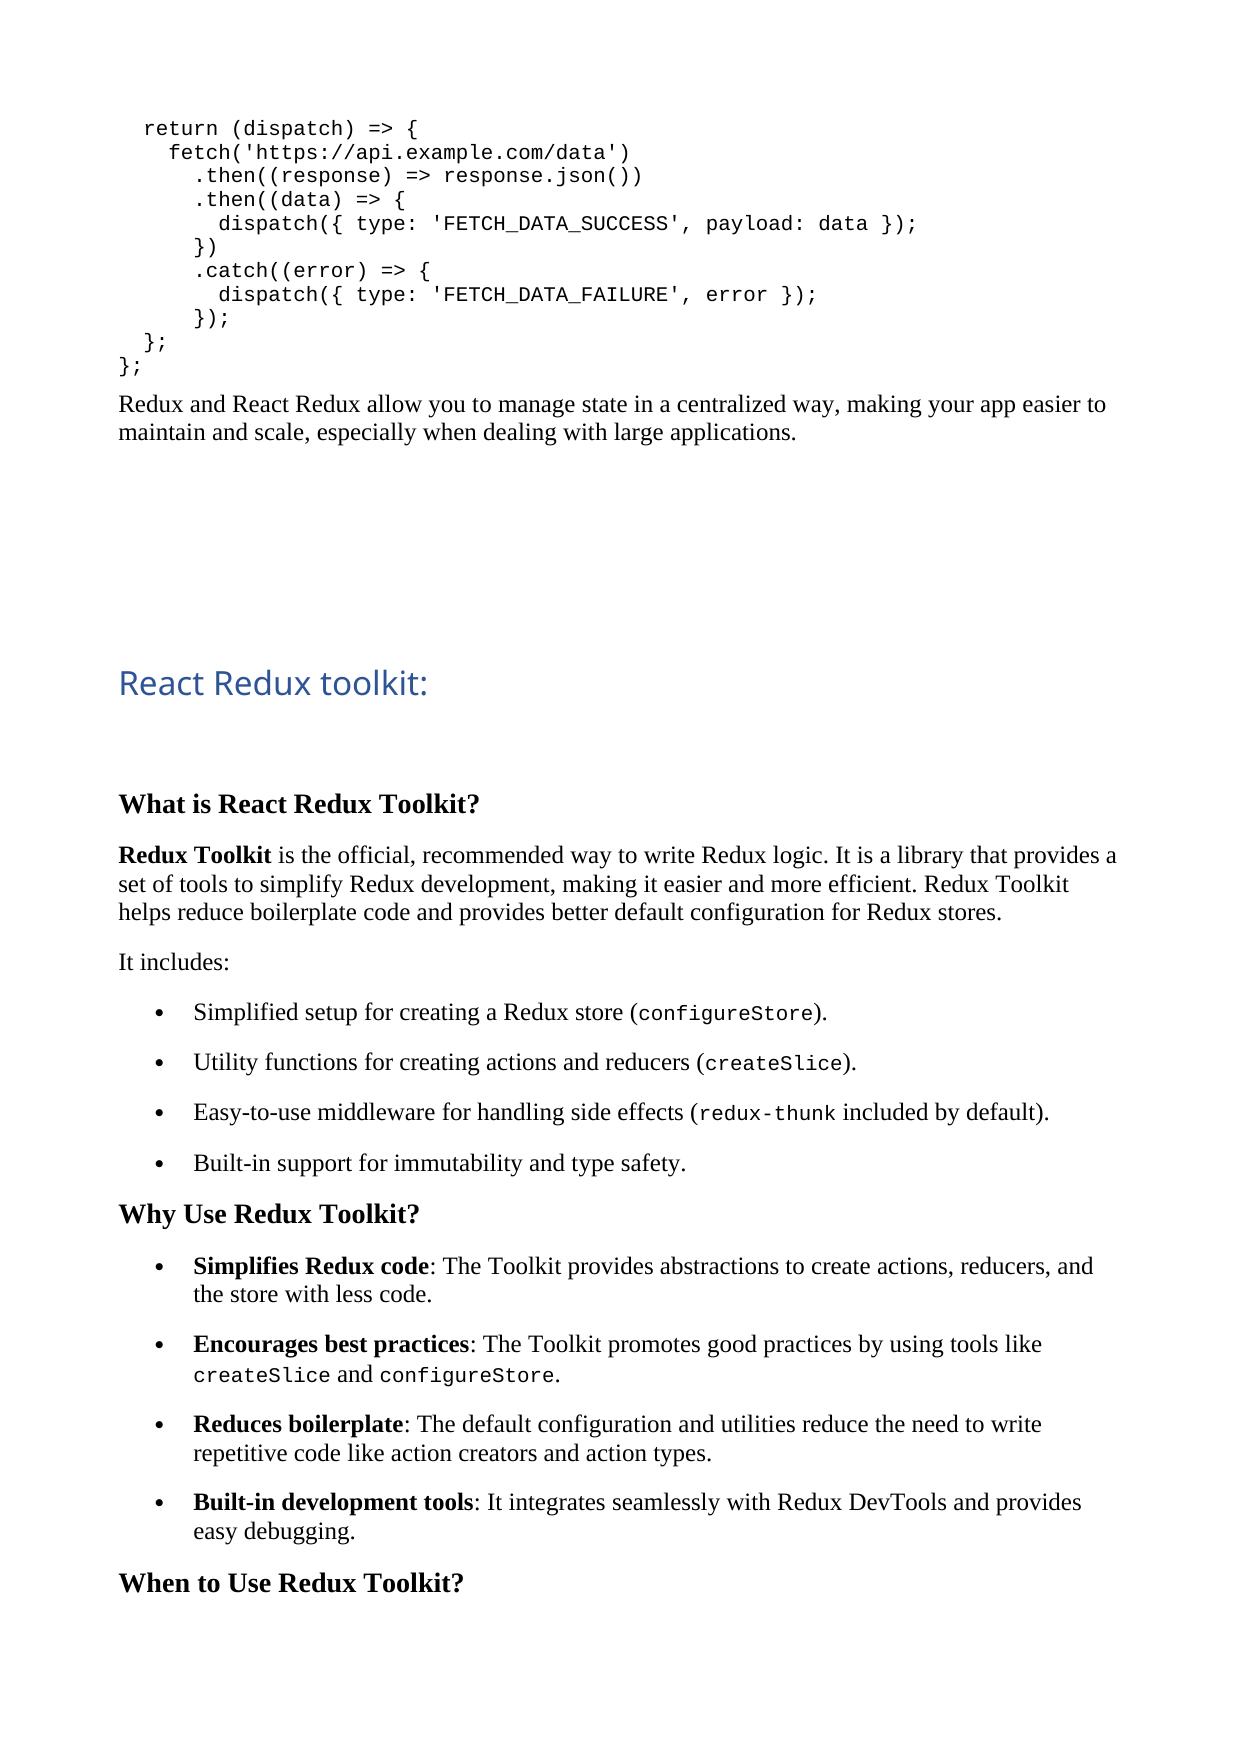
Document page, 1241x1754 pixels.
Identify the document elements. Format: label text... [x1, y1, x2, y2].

list Built-in development tools: It integrates seamlessly with Redux DevTools and provides easy debugging. [156, 1487, 1122, 1545]
list Simplifies Redux code: The Toolkit provides abstractions to create actions, reducers, and the store with less code. [156, 1251, 1122, 1308]
subtitle Why Use Redux Toolkit? [118, 1197, 1122, 1230]
subtitle When to Use Redux Toolkit? [118, 1566, 1122, 1598]
text dispatch({ type: 'FETCH_DATA_SUCCESS', payload: data }); [118, 213, 1122, 236]
text return (dispatch) => { [118, 118, 1122, 142]
list Utility functions for creating actions and reducers (createSlice). [156, 1047, 1122, 1077]
text }; [118, 354, 1122, 378]
list Encourages best practices: The Toolkit promotes good practices by using tools like createSlice and configureStore. [156, 1329, 1122, 1388]
text }); [118, 307, 1122, 331]
list Built-in support for immutability and type safety. [156, 1148, 1122, 1177]
subtitle React Redux toolkit: [118, 660, 1122, 705]
text }) [118, 236, 1122, 260]
text .catch((error) => { [118, 260, 1122, 284]
text Redux Toolkit is the official, recommended way to write Redux logic. It is a library that provides a set of tools to simplify Redux development, making it easier and more efficient. Redux Toolkit helps reduce boilerplate code and provides better default configuration for Redux stores. [118, 840, 1122, 926]
text Redux and React Redux allow you to manage state in a centralized way, making your app easier to maintain and scale, especially when dealing with large applications. [118, 389, 1122, 446]
text .then((response) => response.json()) [118, 165, 1122, 189]
text .then((data) => { [118, 189, 1122, 213]
subtitle What is React Redux Toolkit? [118, 787, 1122, 819]
list Reduces boilerplate: The default configuration and utilities reduce the need to write repetitive code like action creators and action types. [156, 1409, 1122, 1467]
text It includes: [118, 947, 1122, 976]
list Easy-to-use middleware for handling side effects (redux-thunk included by default). [156, 1097, 1122, 1127]
text }; [118, 331, 1122, 354]
text fetch('https://api.example.com/data') [118, 142, 1122, 165]
list Simplified setup for creating a Redux store (configureStore). [156, 997, 1122, 1026]
text dispatch({ type: 'FETCH_DATA_FAILURE', error }); [118, 284, 1122, 307]
